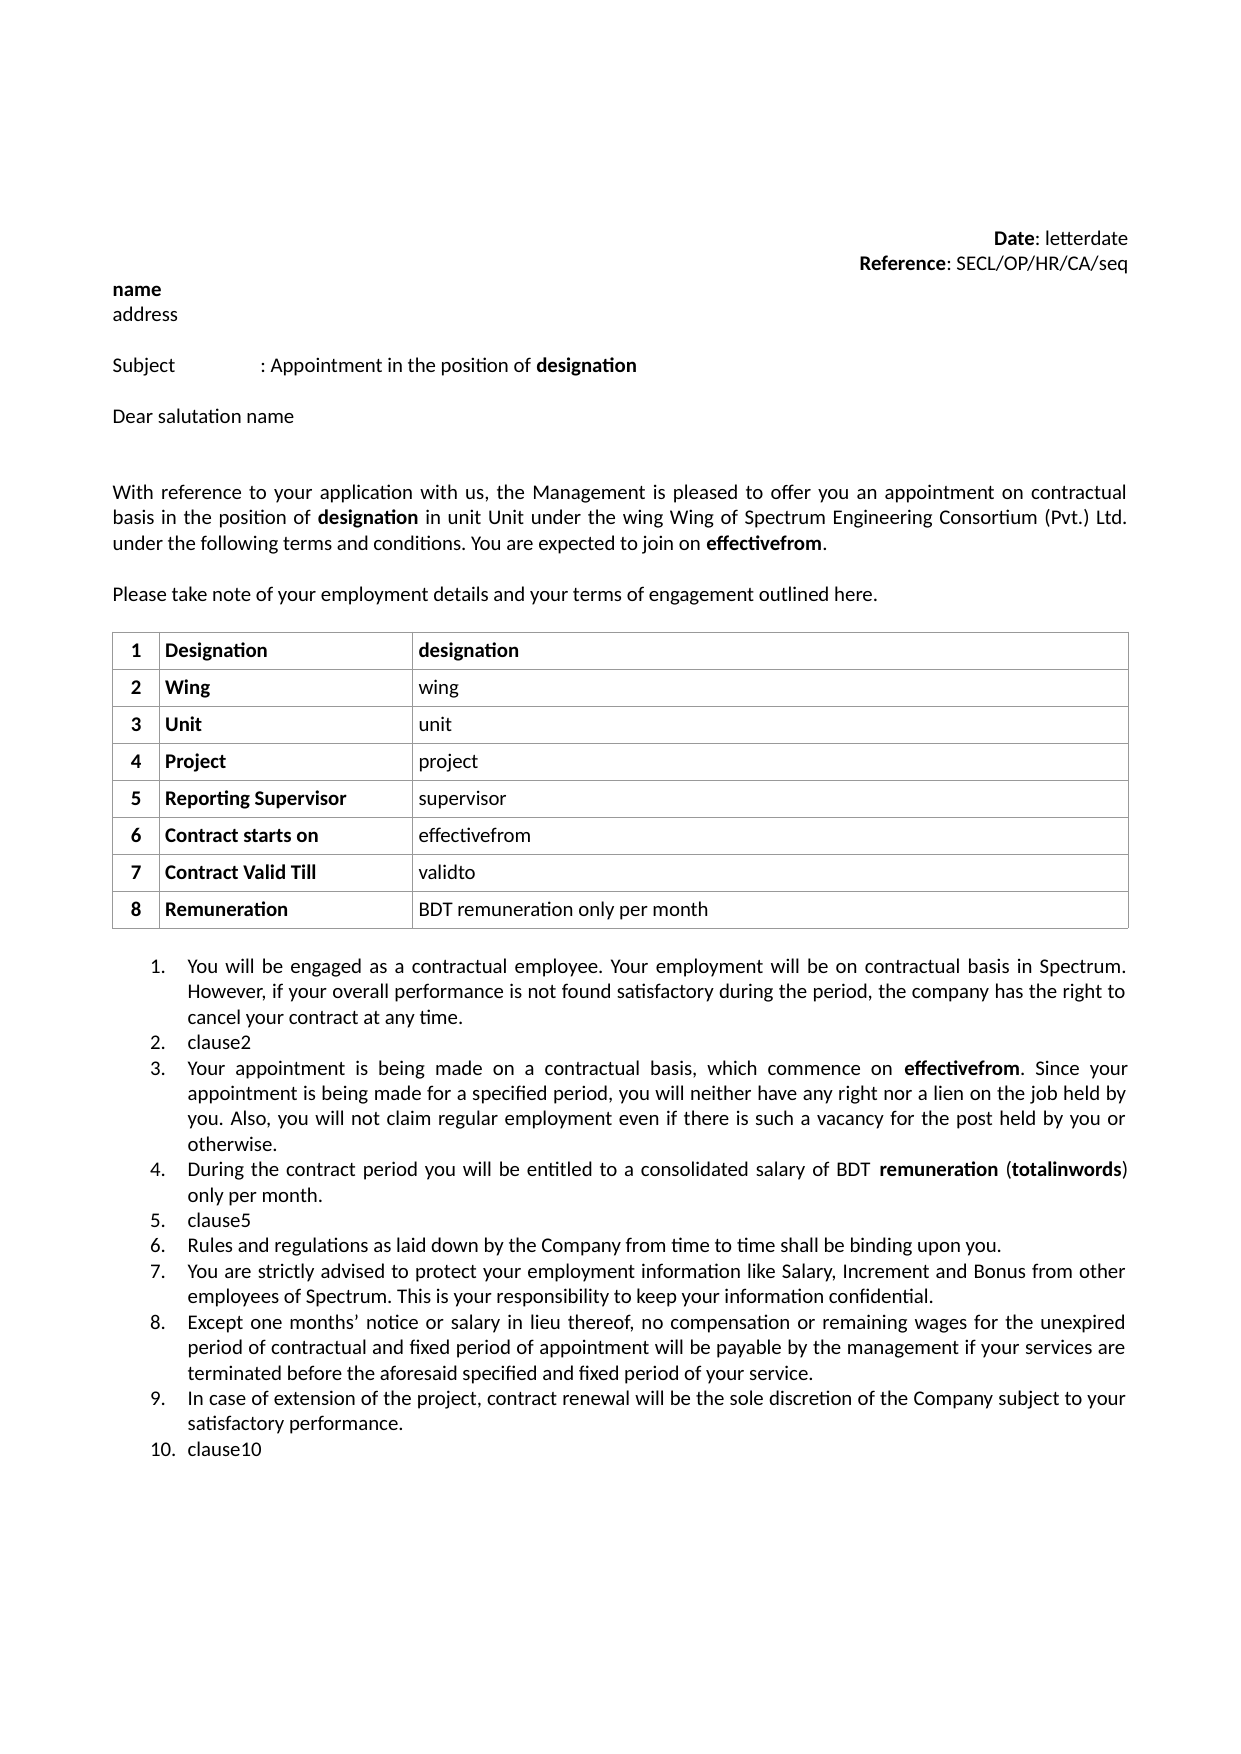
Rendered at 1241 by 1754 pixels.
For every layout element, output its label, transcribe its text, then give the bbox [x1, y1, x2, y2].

list clause10 [150, 1436, 1128, 1461]
table_header 1 [113, 633, 159, 669]
text Reference: SECL/OP/HR/CA/seq [112, 250, 1128, 276]
list You are strictly advised to protect your employment information like Salary, Increment and Bonus from other employees of Spectrum. This is your responsibility to keep your information confidential. [150, 1258, 1128, 1309]
table_cell Contract starts on [160, 818, 412, 853]
table_cell Reporting Supervisor [160, 781, 412, 817]
list clause5 [150, 1207, 1128, 1233]
table_cell 4 [113, 744, 159, 779]
table_cell supervisor [413, 781, 1128, 817]
text Dear salutation name [112, 403, 1128, 428]
list During the contract period you will be entitled to a consolidated salary of BDT remuneration (totalinwords) only per month. [150, 1156, 1128, 1207]
table_cell effectivefrom [413, 818, 1128, 853]
table_cell 5 [113, 781, 159, 817]
table_cell Wing [160, 670, 412, 706]
list Except one months’ notice or salary in lieu thereof, no compensation or remaining wages for the unexpired period of contractual and fixed period of appointment will be payable by the management if your services are terminated before the aforesaid specified and fixed period of your service. [150, 1309, 1128, 1385]
list clause2 [150, 1029, 1128, 1055]
text Date: letterdate [112, 225, 1128, 250]
text address [112, 301, 1128, 327]
text name [112, 276, 1128, 301]
table_cell project [413, 744, 1128, 779]
list Rules and regulations as laid down by the Company from time to time shall be binding upon you. [150, 1233, 1128, 1258]
table_cell wing [413, 670, 1128, 706]
table_header designation [413, 633, 1128, 669]
list In case of extension of the project, contract renewal will be the sole discretion of the Company subject to your satisfactory performance. [150, 1385, 1128, 1436]
table_cell 8 [113, 892, 159, 927]
table_cell validto [413, 855, 1128, 891]
table_cell Unit [160, 707, 412, 743]
list Your appointment is being made on a contractual basis, which commence on effectivefrom. Since your appointment is being made for a specified period, you will neither have any right nor a lien on the job held by you. Also, you will not claim regular employment even if there is such a vacancy for the post held by you or otherwise. [150, 1055, 1128, 1156]
table_cell 3 [113, 707, 159, 743]
text Subject : Appointment in the position of designation [112, 352, 1128, 377]
table_cell 6 [113, 818, 159, 853]
text Please take note of your employment details and your terms of engagement outlined here. [112, 581, 1128, 606]
table_cell Project [160, 744, 412, 779]
table_cell BDT remuneration only per month [413, 892, 1128, 927]
table_cell 7 [113, 855, 159, 891]
text With reference to your application with us, the Management is pleased to offer you an appointment on contractual basis in the position of designation in unit Unit under the wing Wing of Spectrum Engineering Consortium (Pvt.) Ltd. under the following terms and conditions. You are expected to join on effectivefrom. [112, 479, 1128, 555]
list You will be engaged as a contractual employee. Your employment will be on contractual basis in Spectrum. However, if your overall performance is not found satisfactory during the period, the company has the right to cancel your contract at any time. [150, 953, 1128, 1029]
table_cell Contract Valid Till [160, 855, 412, 891]
table_cell unit [413, 707, 1128, 743]
table_cell Remuneration [160, 892, 412, 927]
table_cell 2 [113, 670, 159, 706]
table_header Designation [160, 633, 412, 669]
